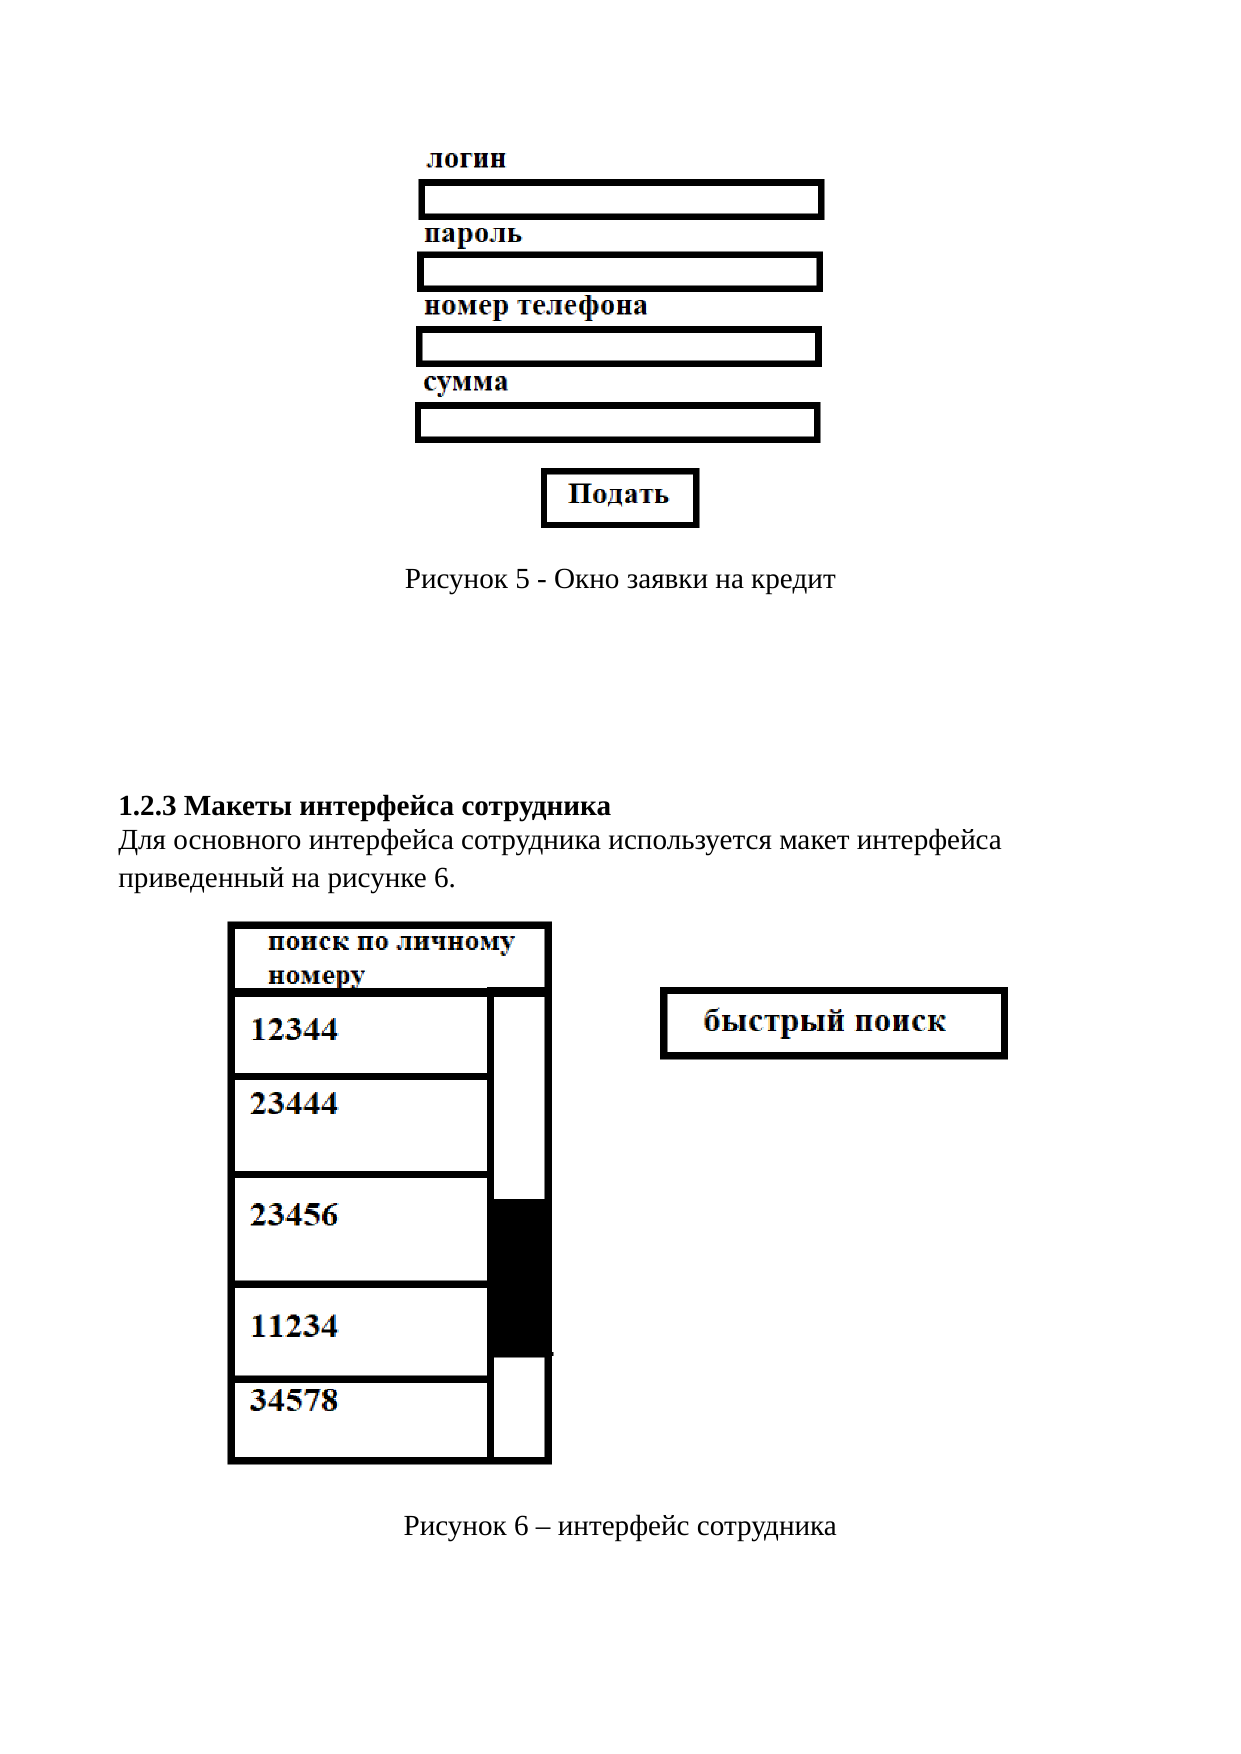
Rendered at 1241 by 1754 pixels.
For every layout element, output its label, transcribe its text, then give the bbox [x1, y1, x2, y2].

subtitle 1.2.3 Макеты интерфейса сотрудника [118, 788, 1122, 822]
text Рисунок 5 - Окно заявки на кредит [118, 561, 1122, 595]
text Рисунок 6 – интерфейс сотрудника [118, 1508, 1122, 1542]
text Для основного интерфейса сотрудника используется макет интерфейса приведенный на рисунке 6. [118, 822, 1122, 894]
